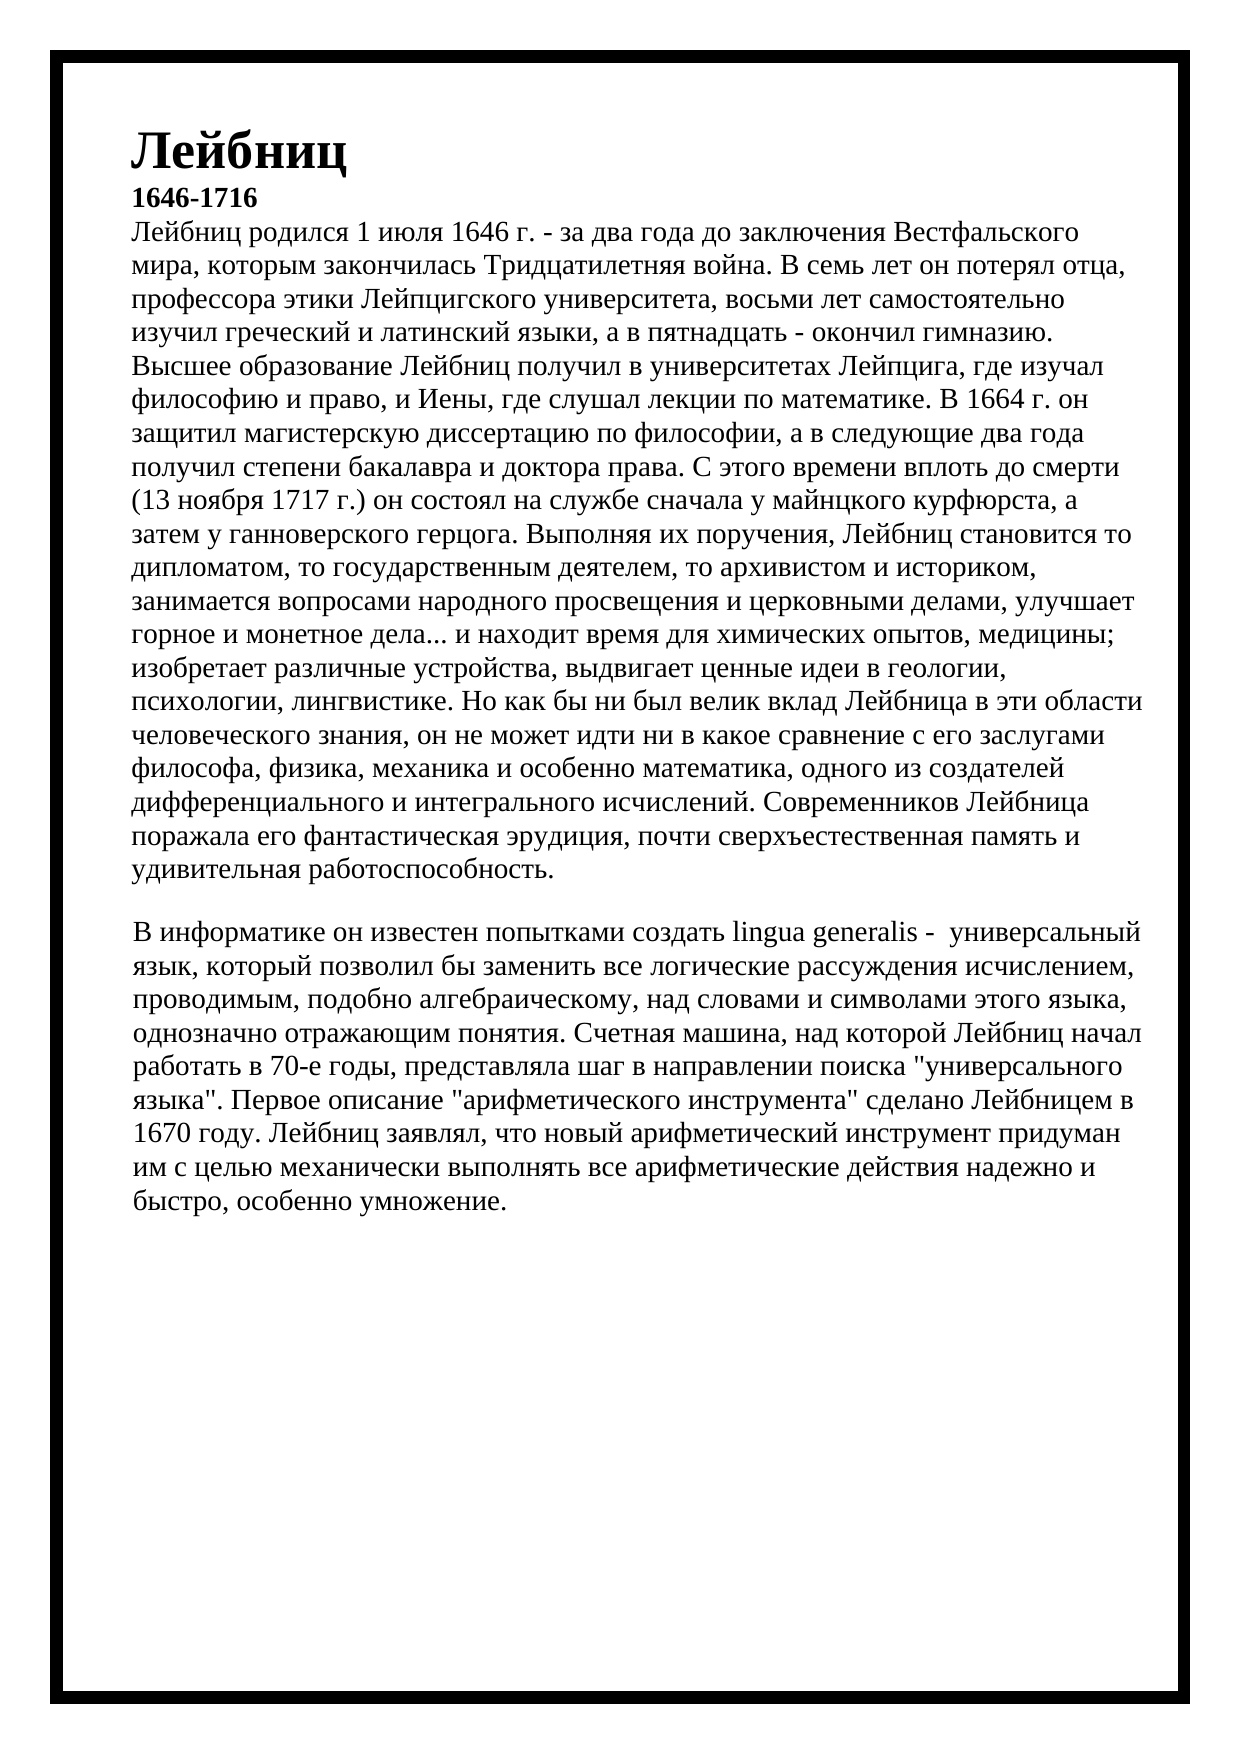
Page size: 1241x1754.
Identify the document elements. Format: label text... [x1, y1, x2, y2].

text Лейбниц [131, 118, 1148, 180]
text Лейбниц родился 1 июля 1646 г. - за два года до заключения Вестфальского мира, которым закончилась Тридцатилетняя война. В семь лет он потерял отца, профессора этики Лейпцигского университета, восьми лет самостоятельно изучил греческий и латинский языки, а в пятнадцать - окончил гимназию. Высшее образование Лейбниц получил в университетах Лейпцига, где изучал философию и право, и Иены, где слушал лекции по математике. В 1664 г. он защитил магистерскую диссертацию по философии, а в следующие два года получил степени бакалавра и доктора права. С этого времени вплоть до смерти (13 ноября 1717 г.) он состоял на службе сначала у майнцкого курфюрста, а затем у ганноверского герцога. Выполняя их поручения, Лейбниц становится то дипломатом, то государственным деятелем, то архивистом и историком, занимается вопросами народного просвещения и церковными делами, улучшает горное и монетное дела... и находит время для химических опытов, медицины; изобретает различные устройства, выдвигает ценные идеи в геологии, психологии, лингвистике. Но как бы ни был велик вклад Лейбница в эти области человеческого знания, он не может идти ни в какое сравнение с его заслугами философа, физика, механика и особенно математика, одного из создателей дифференциального и интегрального исчислений. Современников Лейбница поражала его фантастическая эрудиция, почти сверхъестественная память и удивительная работоспособность. [131, 214, 1148, 885]
subtitle В информатике он известен попытками создать lingua generalis - универсальный язык, который позволил бы заменить все логические рассуждения исчислением, проводимым, подобно алгебраическому, над словами и символами этого языка, однозначно отражающим понятия. Счетная машина, над которой Лейбниц начал работать в 70-е годы, представляла шаг в направлении поиска "универсального языка". Первое описание "арифметического инструмента" сделано Лейбницем в 1670 году. Лейбниц заявлял, что новый арифметический инструмент придуман им с целью механически выполнять все арифметические действия надежно и быстро, особенно умножение. [133, 914, 1148, 1216]
text 1646-1716 [131, 180, 1148, 214]
